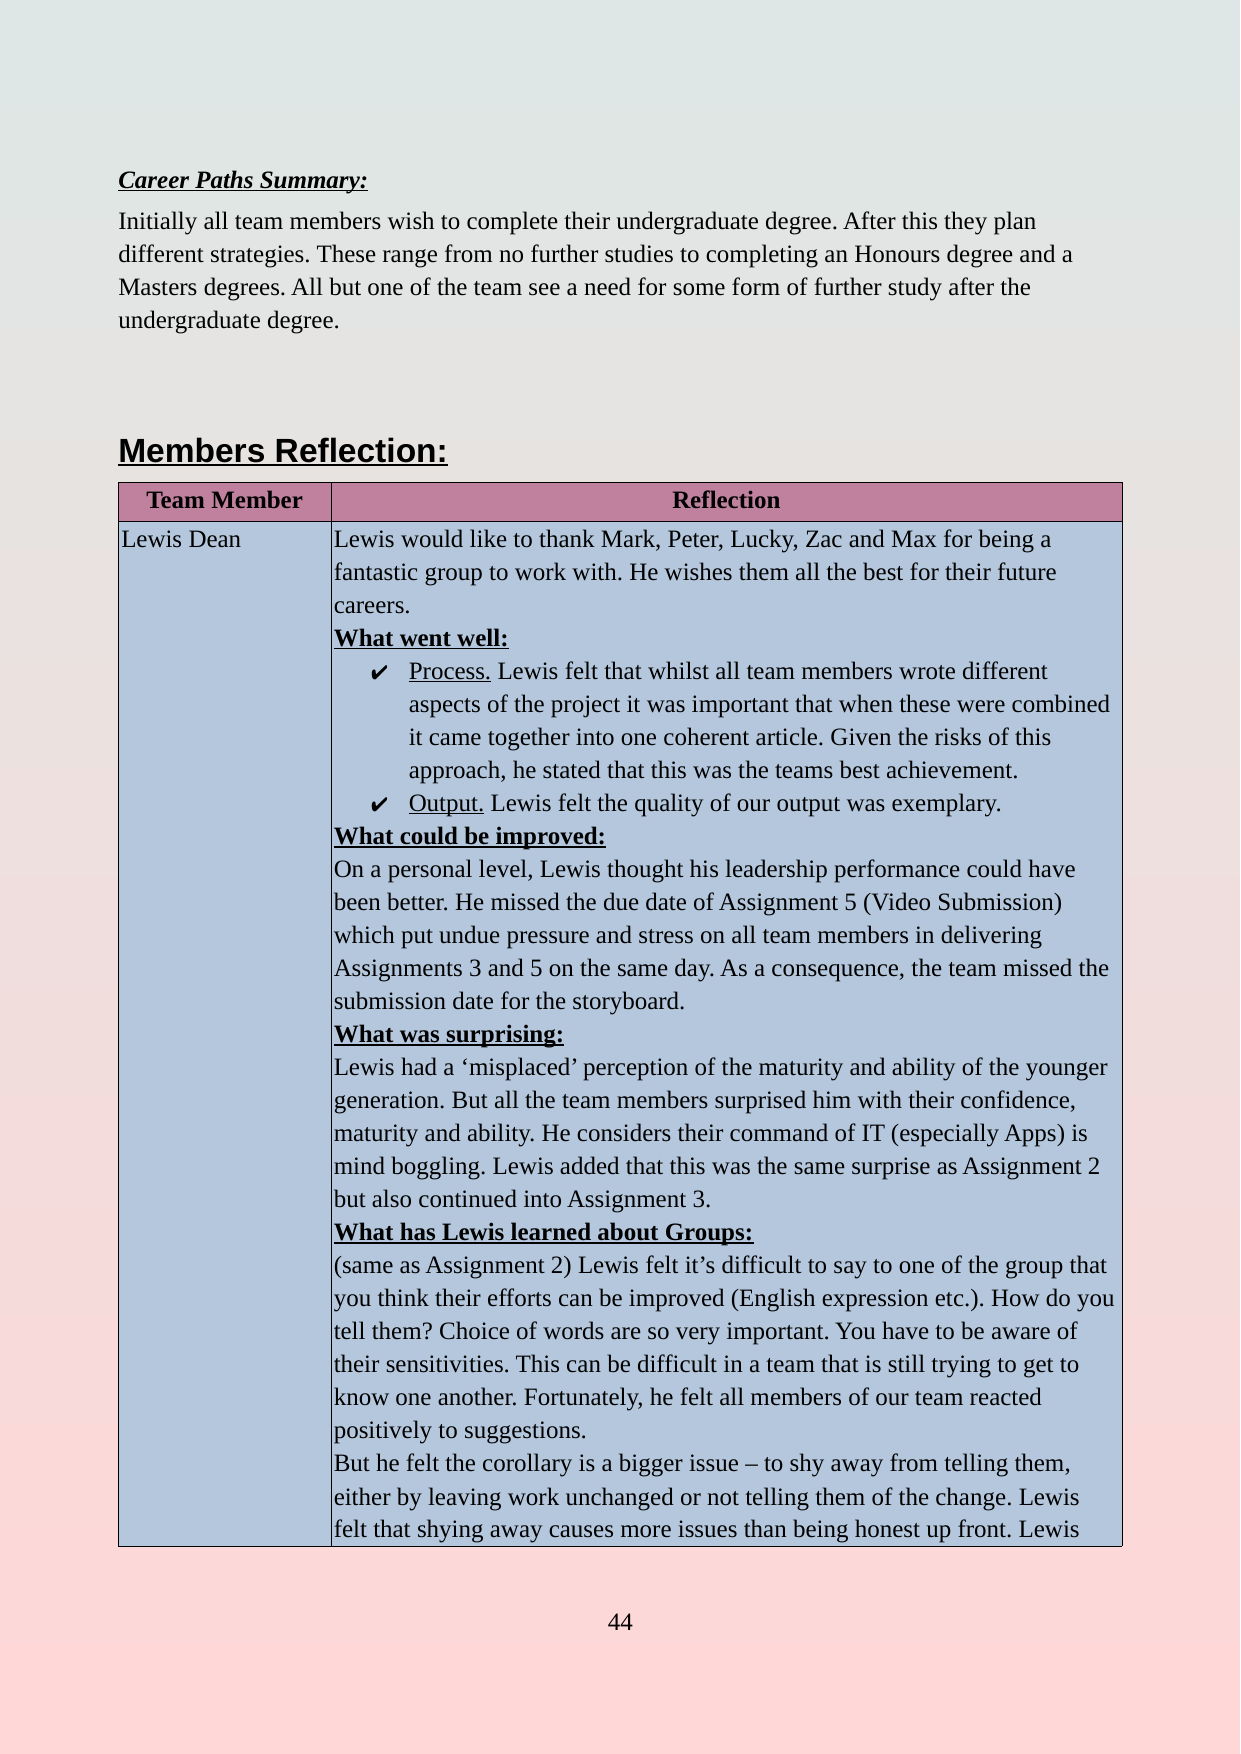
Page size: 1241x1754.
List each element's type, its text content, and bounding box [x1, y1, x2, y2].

text Career Paths Summary: [118, 165, 1122, 193]
text Initially all team members wish to complete their undergraduate degree. After this they plan different strategies. These range from no further studies to completing an Honours degree and a Masters degrees. All but one of the team see a need for some form of further study after the undergraduate degree. [118, 206, 1122, 334]
table_cell Lewis would like to thank Mark, Peter, Lucky, Zac and Max for being a fantastic group to work with. He wishes them all the best for their future careers. What went well: Process. Lewis felt that whilst all team members wrote different aspects of the project it was important that when these were combined it came together into one coherent article. Given the risks of this approach, he stated that this was the teams best achievement. Output. Lewis felt the quality of our output was exemplary. What could be improved: On a personal level, Lewis thought his leadership performance could have been better. He missed the due date of Assignment 5 (Video Submission) which put undue pressure and stress on all team members in delivering Assignments 3 and 5 on the same day. As a consequence, the team missed the submission date for the storyboard. What was surprising: Lewis had a ‘misplaced’ perception of the maturity and ability of the younger generation. But all the team members surprised him with their confidence, maturity and ability. He considers their command of IT (especially Apps) is mind boggling. Lewis added that this was the same surprise as Assignment 2 but also continued into Assignment 3. What has Lewis learned about Groups: (same as Assignment 2) Lewis felt it’s difficult to say to one of the group that you think their efforts can be improved (English expression etc.). How do you tell them? Choice of words are so very important. You have to be aware of their sensitivities. This can be difficult in a team that is still trying to get to know one another. Fortunately, he felt all members of our team reacted positively to suggestions. But he felt the corollary is a bigger issue – to shy away from telling them, either by leaving work unchanged or not telling them of the change. Lewis felt that shying away causes more issues than being honest up front. Lewis [332, 522, 1122, 1546]
table_header Team Member [119, 483, 331, 521]
table_cell Lewis Dean [119, 522, 331, 1546]
table_header Reflection [332, 483, 1122, 521]
subtitle Members Reflection: [118, 431, 1122, 469]
